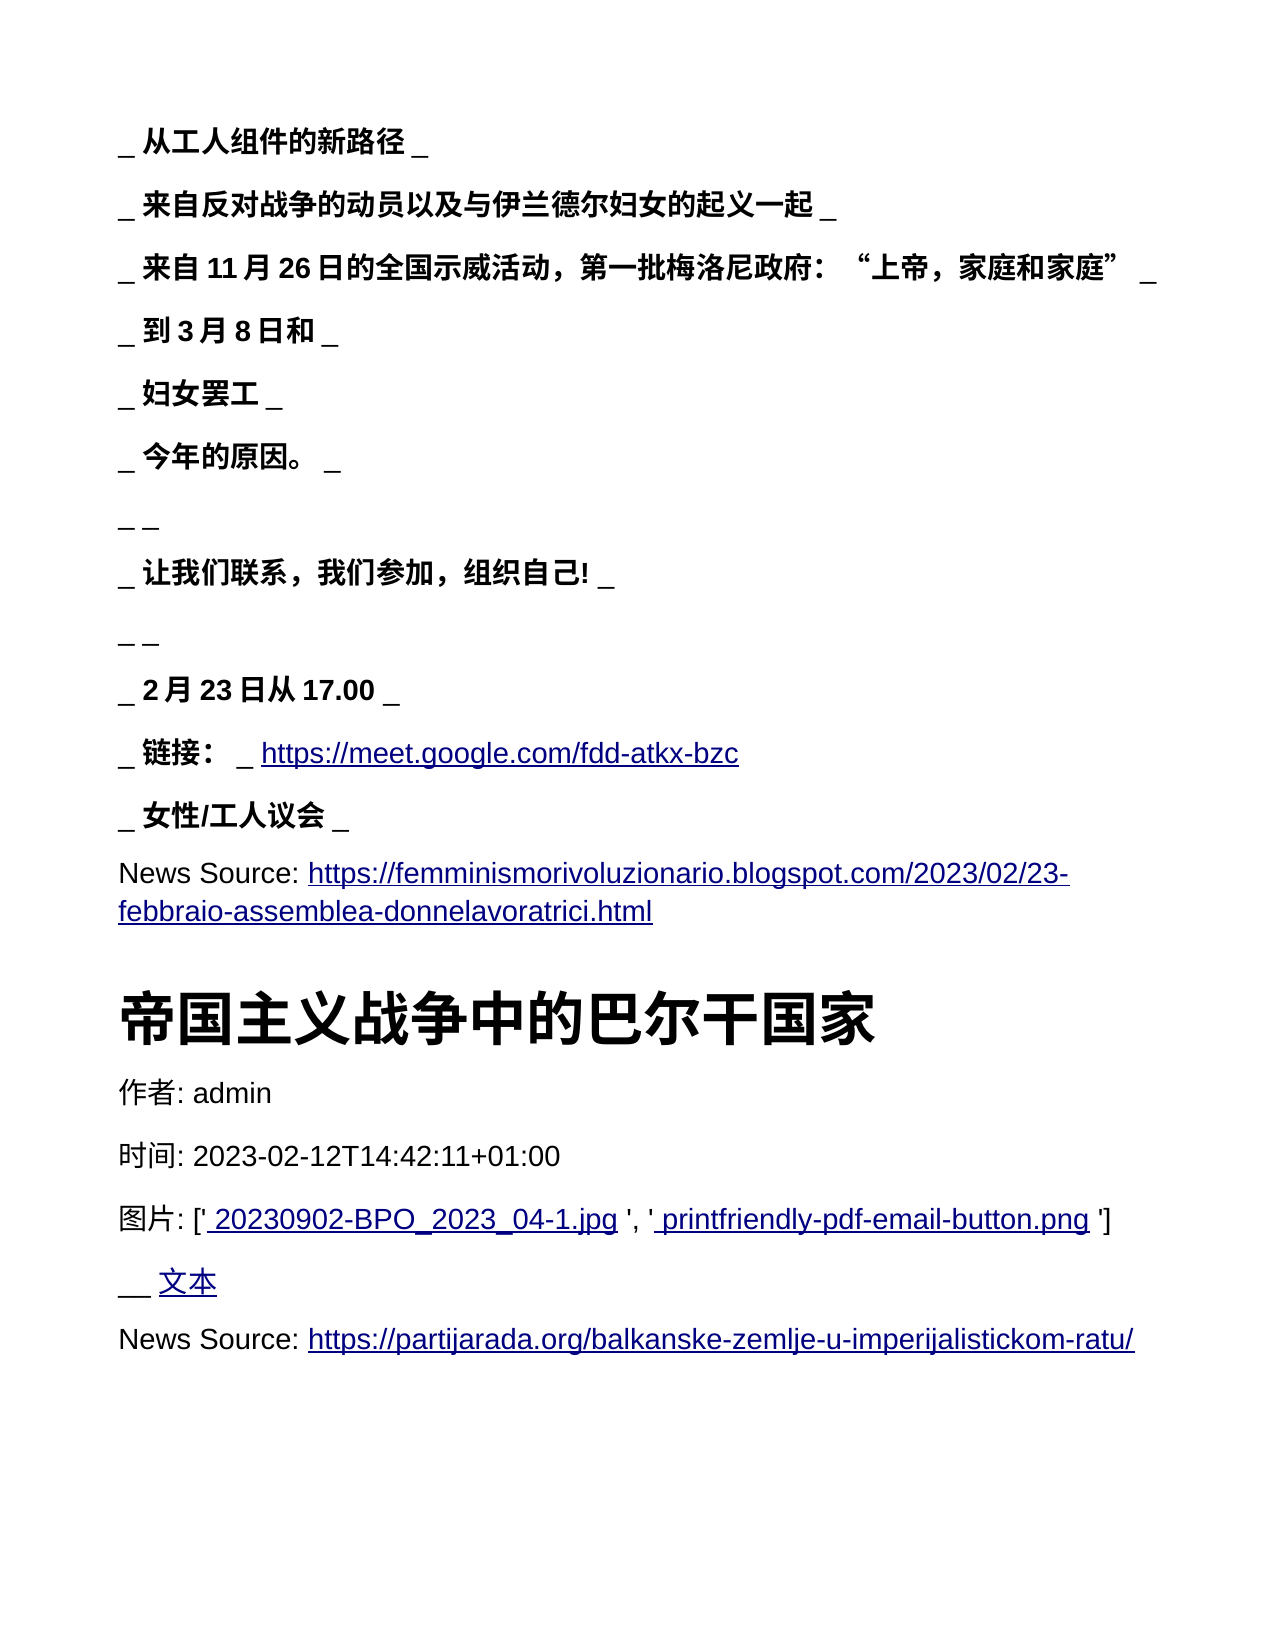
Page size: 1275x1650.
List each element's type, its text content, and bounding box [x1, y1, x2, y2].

text 图片: [' 20230902-BPO_2023_04-1.jpg ', ' printfriendly-pdf-email-button.png '] [118, 1196, 1157, 1238]
text _ 让我们联系，我们参加，组织自己! _ [118, 550, 1157, 592]
text _ _ [118, 613, 1157, 647]
text News Source: https://partijarada.org/balkanske-zemlje-u-imperijalistickom-ratu/ [118, 1322, 1157, 1355]
text _ 女性/工人议会 _ [118, 792, 1157, 835]
text _ 2月23日从17.00 _ [118, 666, 1157, 708]
text _ 今年的原因。 _ [118, 434, 1157, 476]
text __ 文本 [118, 1259, 1157, 1301]
text _ 到3月8日和 _ [118, 307, 1157, 350]
text _ 来自反对战争的动员以及与伊兰德尔妇女的起义一起 _ [118, 181, 1157, 223]
text _ 妇女罢工 _ [118, 371, 1157, 413]
text _ 来自11月26日的全国示威活动，第一批梅洛尼政府：“上帝，家庭和家庭” _ [118, 244, 1157, 287]
subtitle 帝国主义战争中的巴尔干国家 [118, 972, 1157, 1057]
text News Source: https://femminismorivoluzionario.blogspot.com/2023/02/23-febbraio-assemblea-donnelavoratrici.html [118, 856, 1157, 928]
text _ _ [118, 497, 1157, 530]
text _ 从工人组件的新路径 _ [118, 118, 1157, 160]
text 时间: 2023-02-12T14:42:11+01:00 [118, 1132, 1157, 1175]
text _ 链接： _ https://meet.google.com/fdd-atkx-bzc [118, 729, 1157, 772]
text 作者: admin [118, 1069, 1157, 1112]
